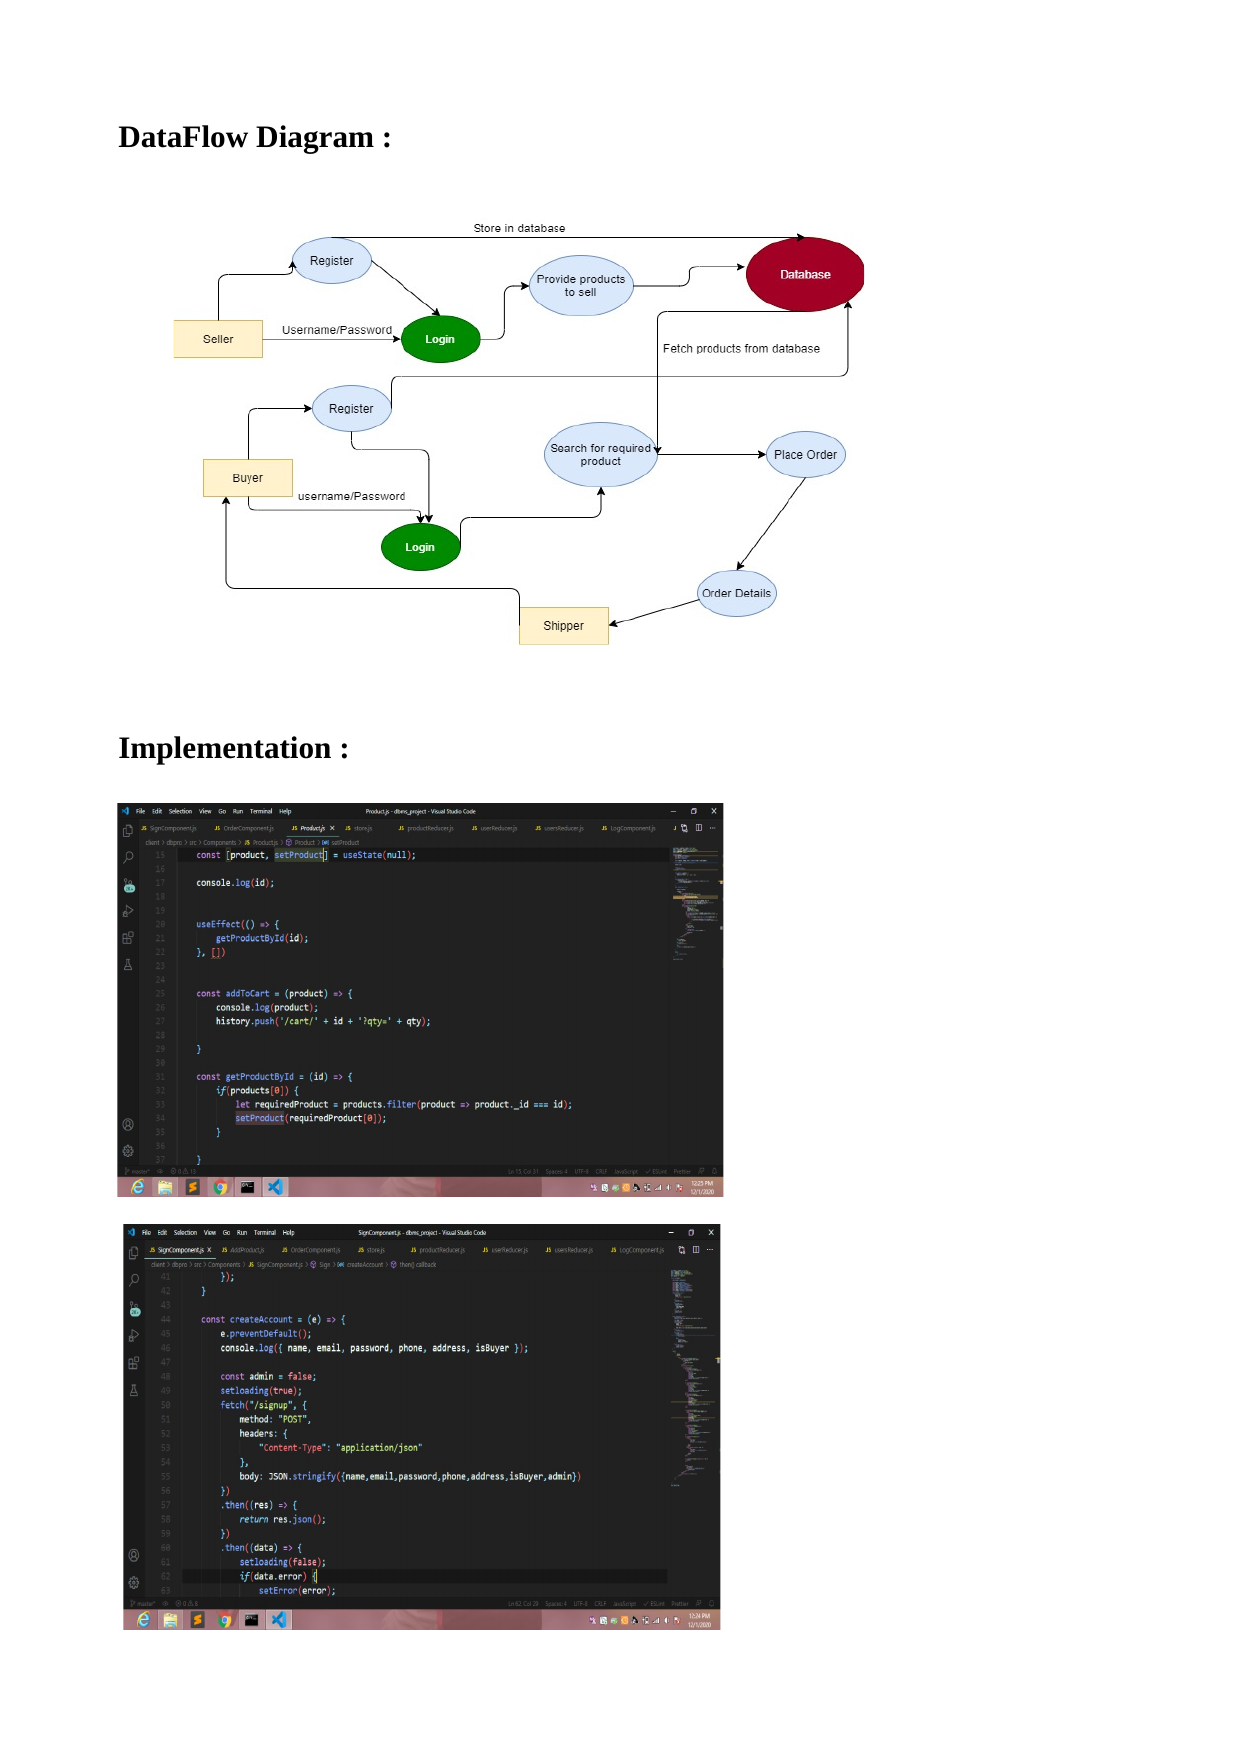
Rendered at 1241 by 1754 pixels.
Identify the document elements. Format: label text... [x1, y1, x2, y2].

picture [117, 803, 724, 1197]
text Implementation : [118, 729, 1122, 765]
picture [123, 1224, 721, 1630]
picture [173, 218, 865, 645]
text DataFlow Diagram : [118, 118, 1122, 154]
